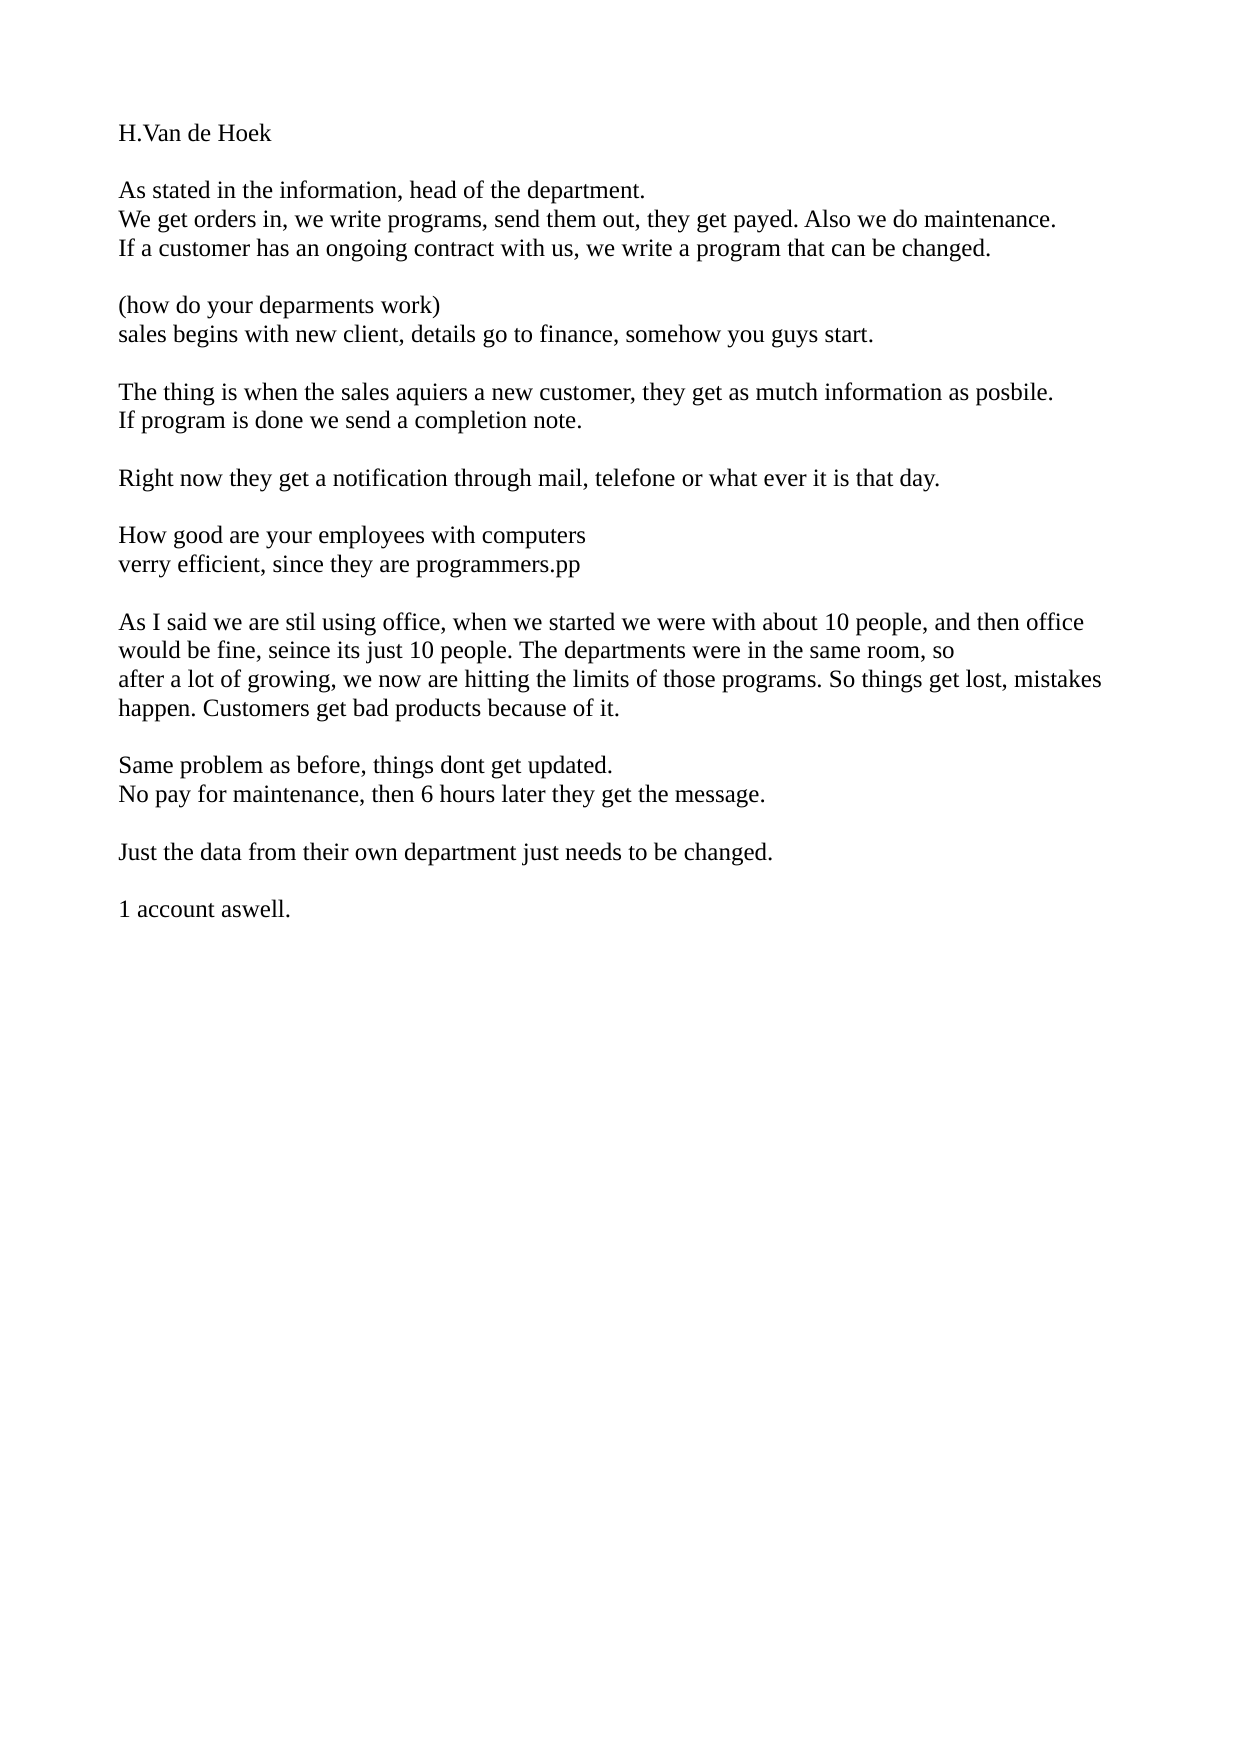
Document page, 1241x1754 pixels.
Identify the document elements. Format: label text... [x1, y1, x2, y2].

text How good are your employees with computers [118, 521, 1122, 549]
text The thing is when the sales aquiers a new customer, they get as mutch information as posbile. If program is done we send a completion note. Right now they get a notification through mail, telefone or what ever it is that day. [118, 377, 1122, 492]
text verry efficient, since they are programmers.pp [118, 549, 1122, 578]
text Just the data from their own department just needs to be changed. [118, 837, 1122, 866]
text Same problem as before, things dont get updated. [118, 751, 1122, 779]
text As stated in the information, head of the department. We get orders in, we write programs, send them out, they get payed. Also we do maintenance. [118, 176, 1122, 233]
text (how do your deparments work) sales begins with new client, details go to finance, somehow you guys start. [118, 291, 1122, 348]
text 1 account aswell. [118, 894, 1122, 923]
text No pay for maintenance, then 6 hours later they get the message. [118, 779, 1122, 808]
text H.Van de Hoek [118, 118, 1122, 147]
text As I said we are stil using office, when we started we were with about 10 people, and then office would be fine, seince its just 10 people. The departments were in the same room, so after a lot of growing, we now are hitting the limits of those programs. So things get lost, mistakes happen. Customers get bad products because of it. [118, 607, 1122, 722]
text If a customer has an ongoing contract with us, we write a program that can be changed. [118, 233, 1122, 262]
